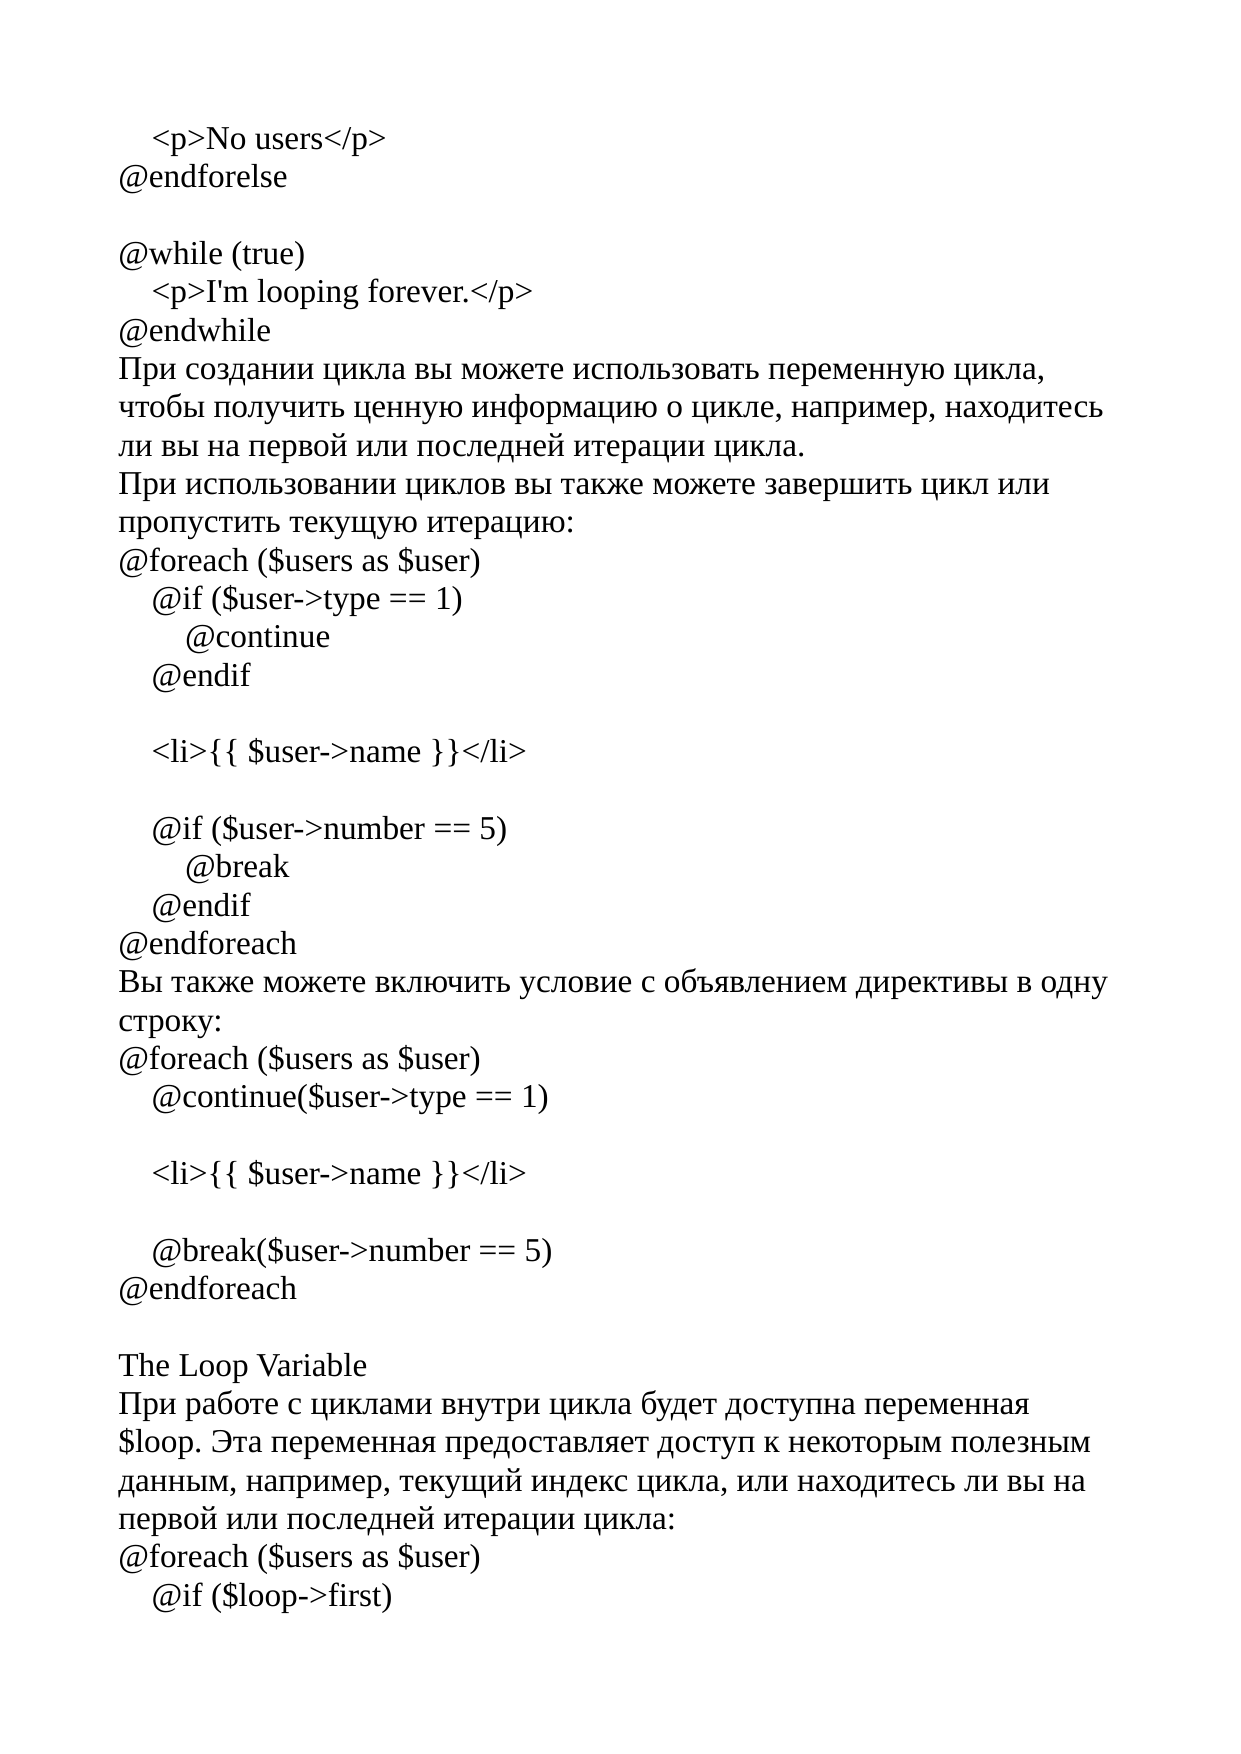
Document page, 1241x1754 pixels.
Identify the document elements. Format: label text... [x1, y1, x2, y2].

text <li>{{ $user->name }}</li> [118, 731, 1122, 770]
text @foreach ($users as $user) [118, 540, 1122, 578]
text The Loop Variable [118, 1345, 1122, 1383]
text @foreach ($users as $user) [118, 1038, 1122, 1076]
text Вы также можете включить условие с объявлением директивы в одну строку: [118, 961, 1122, 1038]
text @endforeach [118, 1268, 1122, 1306]
text @foreach ($users as $user) [118, 1536, 1122, 1575]
text @continue($user->type == 1) [118, 1076, 1122, 1115]
text @endforeach [118, 923, 1122, 961]
text @break($user->number == 5) [118, 1230, 1122, 1268]
text При работе с циклами внутри цикла будет доступна переменная $loop. Эта переменная предоставляет доступ к некоторым полезным данным, например, текущий индекс цикла, или находитесь ли вы на первой или последней итерации цикла: [118, 1383, 1122, 1536]
text <p>No users</p> [118, 118, 1122, 156]
text <p>I'm looping forever.</p> [118, 271, 1122, 310]
text @while (true) [118, 233, 1122, 271]
text При использовании циклов вы также можете завершить цикл или пропустить текущую итерацию: [118, 463, 1122, 540]
text При создании цикла вы можете использовать переменную цикла, чтобы получить ценную информацию о цикле, например, находитесь ли вы на первой или последней итерации цикла. [118, 348, 1122, 463]
text @endif [118, 655, 1122, 693]
text @continue [118, 616, 1122, 655]
text @if ($user->number == 5) [118, 808, 1122, 846]
text @endwhile [118, 310, 1122, 348]
text @endif [118, 885, 1122, 923]
text <li>{{ $user->name }}</li> [118, 1153, 1122, 1191]
text @if ($user->type == 1) [118, 578, 1122, 616]
text @endforelse [118, 156, 1122, 195]
text @break [118, 846, 1122, 885]
text @if ($loop->first) [118, 1575, 1122, 1613]
